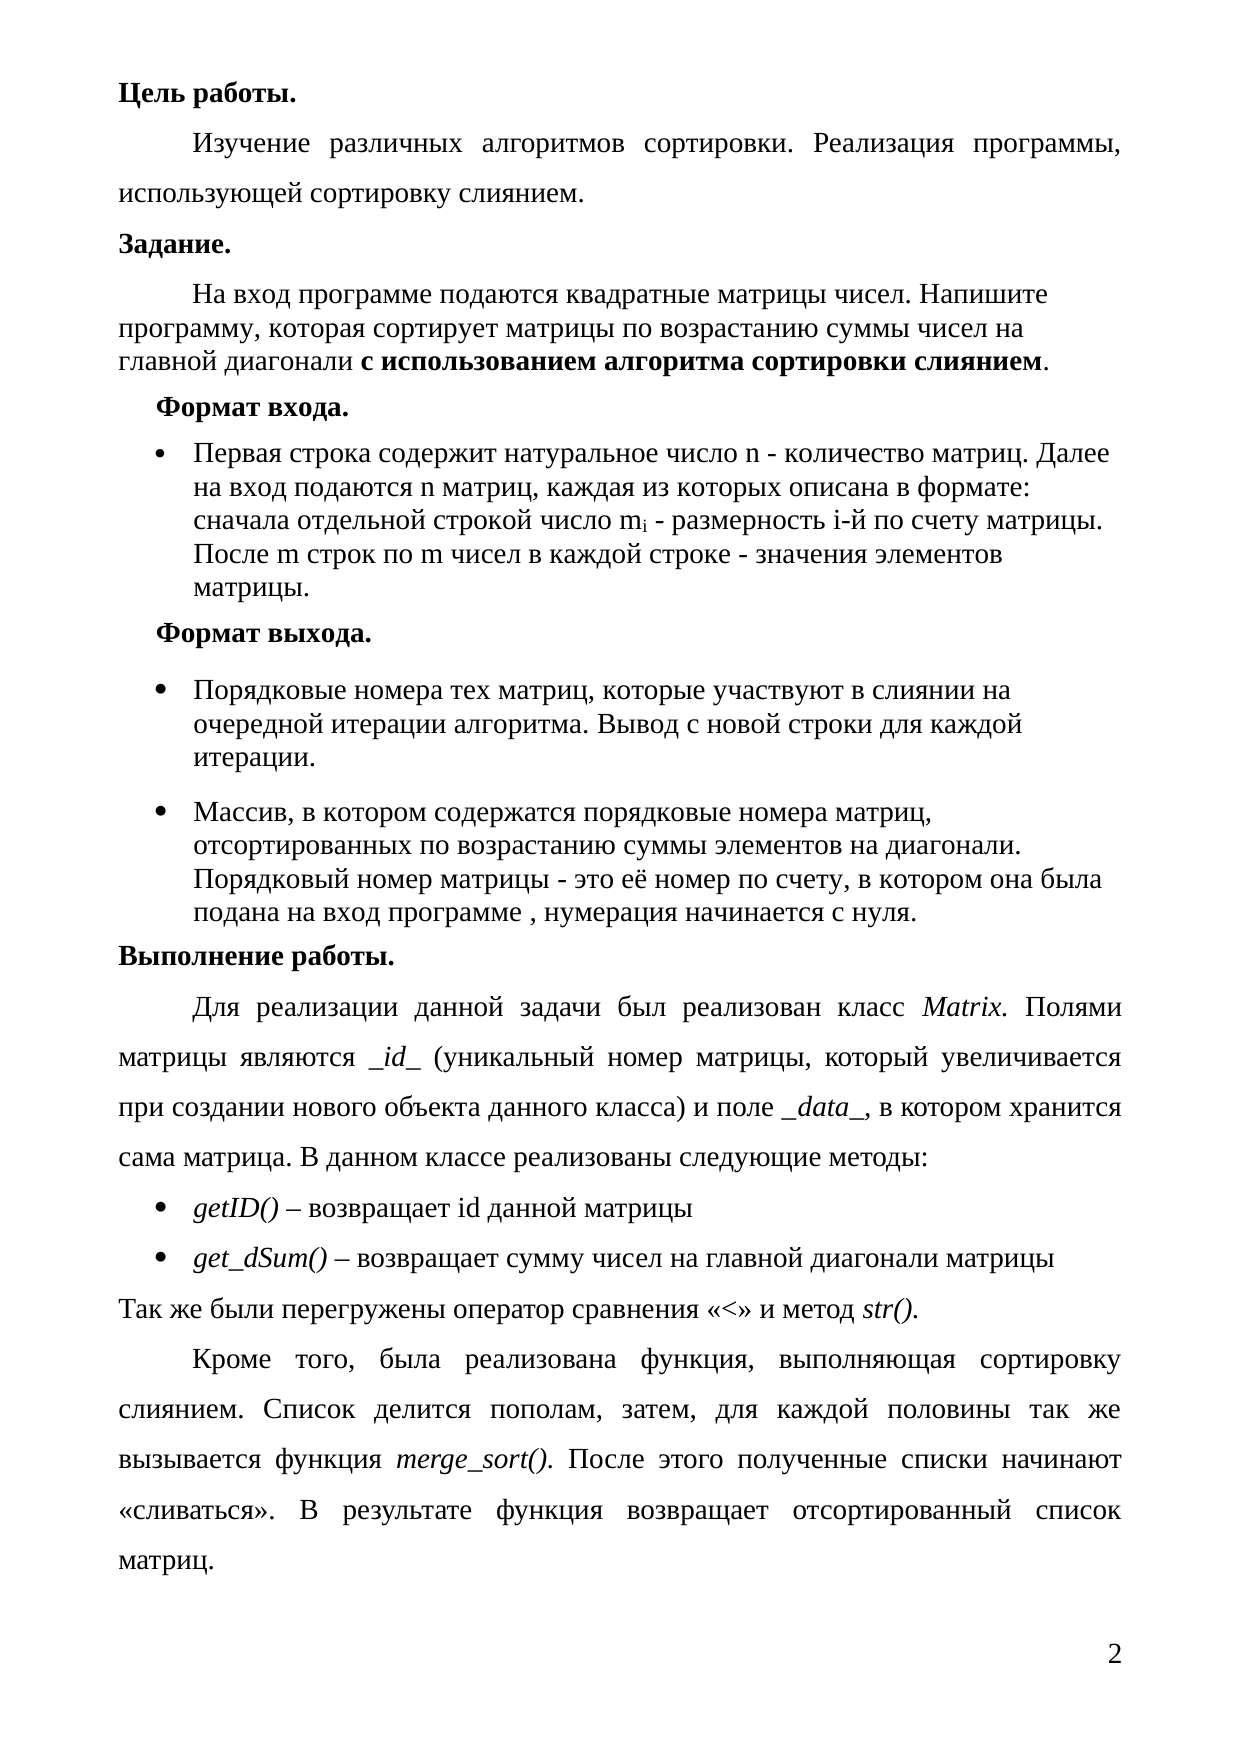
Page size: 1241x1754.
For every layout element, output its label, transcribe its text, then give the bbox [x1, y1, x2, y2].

subtitle Задание. [118, 226, 1122, 259]
list get_dSum() – возвращает сумму чисел на главной диагонали матрицы [156, 1240, 1122, 1274]
list Порядковые номера тех матриц, которые участвуют в слиянии на очередной итерации алгоритма. Вывод с новой строки для каждой итерации. [156, 672, 1122, 773]
list Массив, в котором содержатся порядковые номера матриц, отсортированных по возрастанию суммы элементов на диагонали. Порядковый номер матрицы - это её номер по счету, в котором она была подана на вход программе , нумерация начинается с нуля. [156, 794, 1122, 928]
text Для реализации данной задачи был реализован класс Matrix. Полями матрицы являются _id_ (уникальный номер матрицы, который увеличивается при создании нового объекта данного класса) и поле _data_, в котором хранится сама матрица. В данном классе реализованы следующие методы: [118, 989, 1122, 1173]
list getID() – возвращает id данной матрицы [156, 1190, 1122, 1223]
text На вход программе подаются квадратные матрицы чисел. Напишите программу, которая сортирует матрицы по возрастанию суммы чисел на главной диагонали с использованием алгоритма сортировки слиянием. [118, 276, 1122, 377]
text Формат входа. [118, 389, 1122, 423]
subtitle Цель работы. [118, 75, 1122, 108]
text Так же были перегружены оператор сравнения «<» и метод str(). [118, 1291, 1122, 1324]
subtitle Выполнение работы. [118, 938, 1122, 972]
text Изучение различных алгоритмов сортировки. Реализация программы, использующей сортировку слиянием. [118, 125, 1122, 209]
text Кроме того, была реализована функция, выполняющая сортировку слиянием. Список делится пополам, затем, для каждой половины так же вызывается функция merge_sort(). После этого полученные списки начинают «сливаться». В результате функция возвращает отсортированный список матриц. [118, 1341, 1122, 1576]
list Первая строка содержит натуральное число n - количество матриц. Далее на вход подаются n матриц, каждая из которых описана в формате: сначала отдельной строкой число mi - размерность i-й по счету матрицы. После m строк по m чисел в каждой строке - значения элементов матрицы. [156, 435, 1122, 603]
text Формат выхода. [118, 616, 1122, 649]
